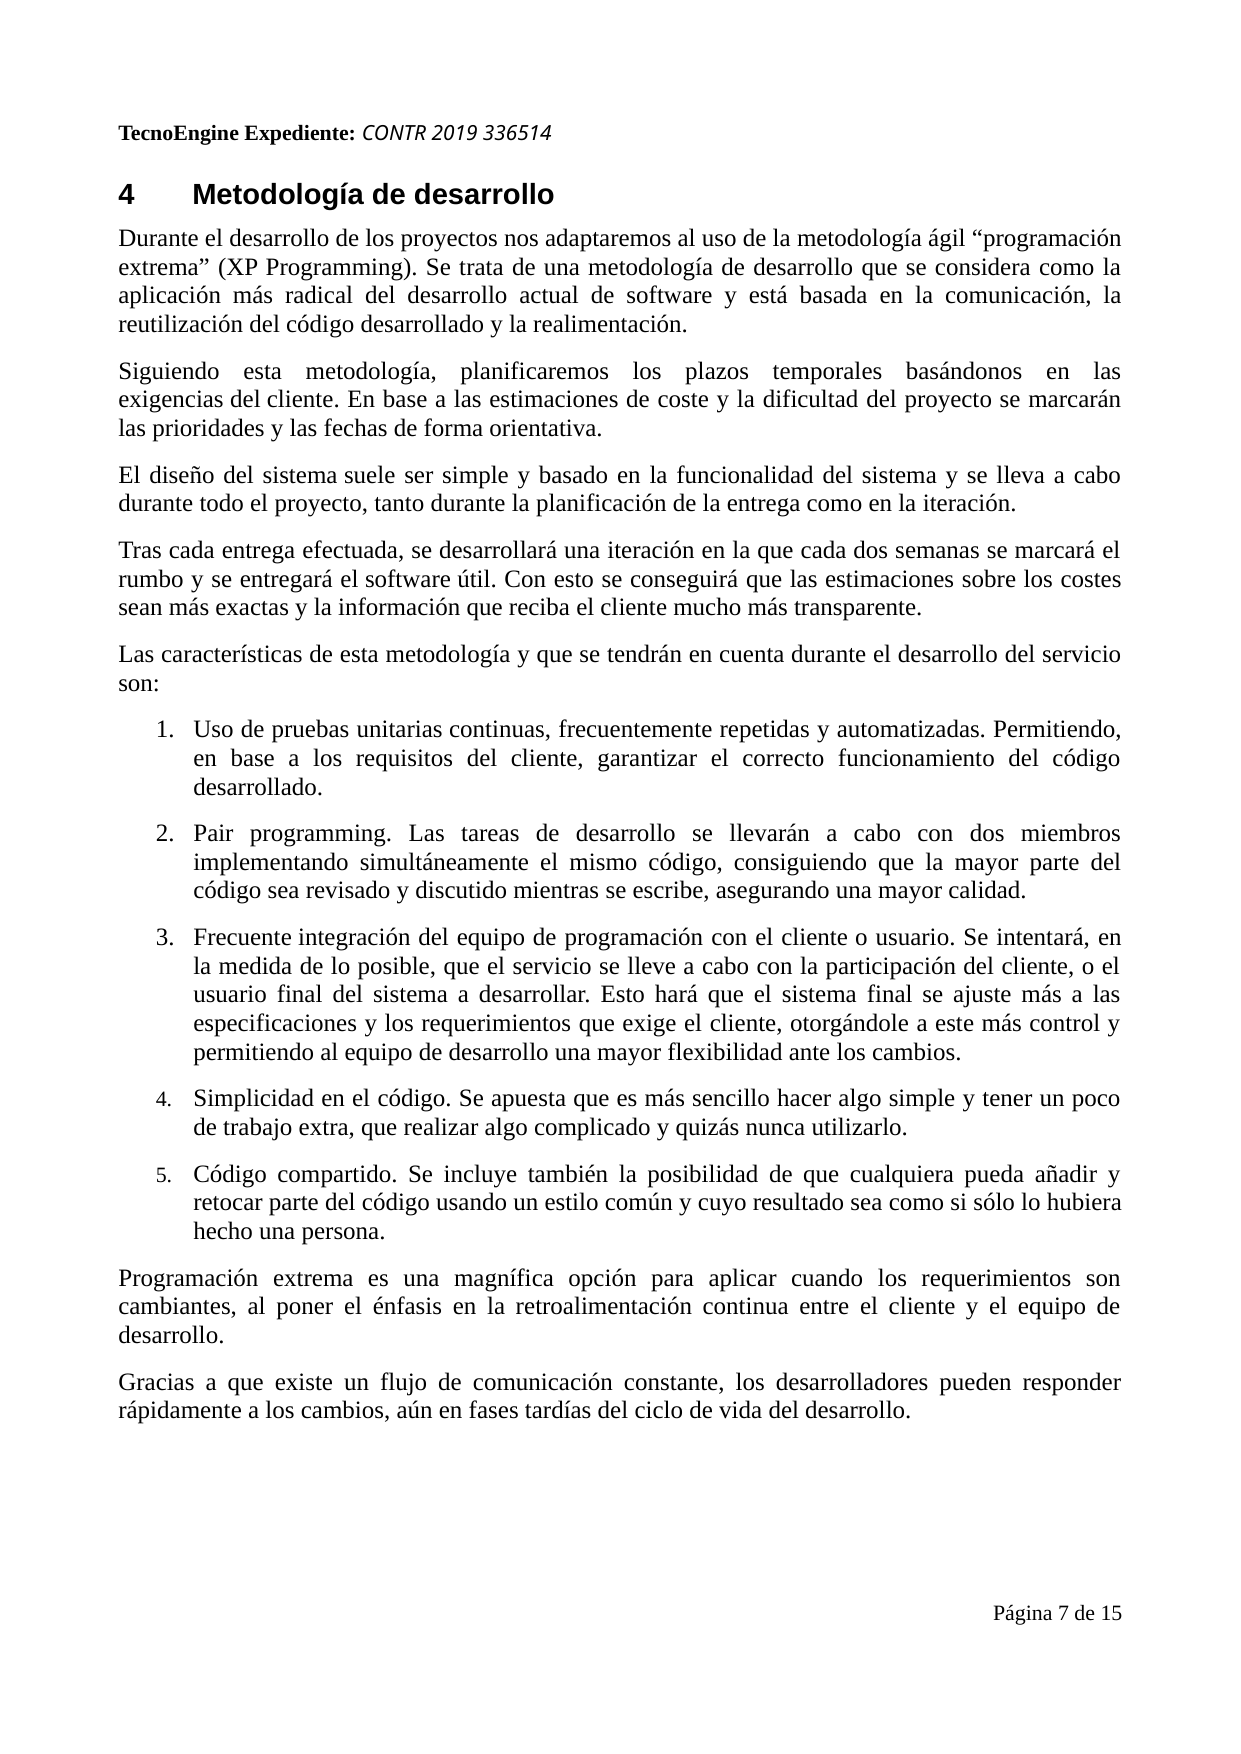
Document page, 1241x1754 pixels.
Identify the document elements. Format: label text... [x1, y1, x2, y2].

list Pair programming. Las tareas de desarrollo se llevarán a cabo con dos miembros implementando simultáneamente el mismo código, consiguiendo que la mayor parte del código sea revisado y discutido mientras se escribe, asegurando una mayor calidad. [156, 818, 1122, 904]
text Durante el desarrollo de los proyectos nos adaptaremos al uso de la metodología ágil “programación extrema” (XP Programming). Se trata de una metodología de desarrollo que se considera como la aplicación más radical del desarrollo actual de software y está basada en la comunicación, la reutilización del código desarrollado y la realimentación. [118, 223, 1122, 338]
text Siguiendo esta metodología, planificaremos los plazos temporales basándonos en las exigencias del cliente. En base a las estimaciones de coste y la dificultad del proyecto se marcarán las prioridades y las fechas de forma orientativa. [118, 356, 1122, 442]
text Tras cada entrega efectuada, se desarrollará una iteración en la que cada dos semanas se marcará el rumbo y se entregará el software útil. Con esto se conseguirá que las estimaciones sobre los costes sean más exactas y la información que reciba el cliente mucho más transparente. [118, 535, 1122, 621]
list Código compartido. Se incluye también la posibilidad de que cualquiera pueda añadir y retocar parte del código usando un estilo común y cuyo resultado sea como si sólo lo hubiera hecho una persona. [156, 1159, 1122, 1245]
text El diseño del sistema suele ser simple y basado en la funcionalidad del sistema y se lleva a cabo durante todo el proyecto, tanto durante la planificación de la entrega como en la iteración. [118, 460, 1122, 517]
text Programación extrema es una magnífica opción para aplicar cuando los requerimientos son cambiantes, al poner el énfasis en la retroalimentación continua entre el cliente y el equipo de desarrollo. [118, 1263, 1122, 1349]
list Frecuente integración del equipo de programación con el cliente o usuario. Se intentará, en la medida de lo posible, que el servicio se lleve a cabo con la participación del cliente, o el usuario final del sistema a desarrollar. Esto hará que el sistema final se ajuste más a las especificaciones y los requerimientos que exige el cliente, otorgándole a este más control y permitiendo al equipo de desarrollo una mayor flexibilidad ante los cambios. [156, 922, 1122, 1066]
text Las características de esta metodología y que se tendrán en cuenta durante el desarrollo del servicio son: [118, 639, 1122, 696]
list Uso de pruebas unitarias continuas, frecuentemente repetidas y automatizadas. Permitiendo, en base a los requisitos del cliente, garantizar el correcto funcionamiento del código desarrollado. [156, 714, 1122, 800]
list Simplicidad en el código. Se apuesta que es más sencillo hacer algo simple y tener un poco de trabajo extra, que realizar algo complicado y quizás nunca utilizarlo. [156, 1083, 1122, 1141]
text Gracias a que existe un flujo de comunicación constante, los desarrolladores pueden responder rápidamente a los cambios, aún en fases tardías del ciclo de vida del desarrollo. [118, 1367, 1122, 1424]
subtitle Metodología de desarrollo [118, 177, 1122, 211]
